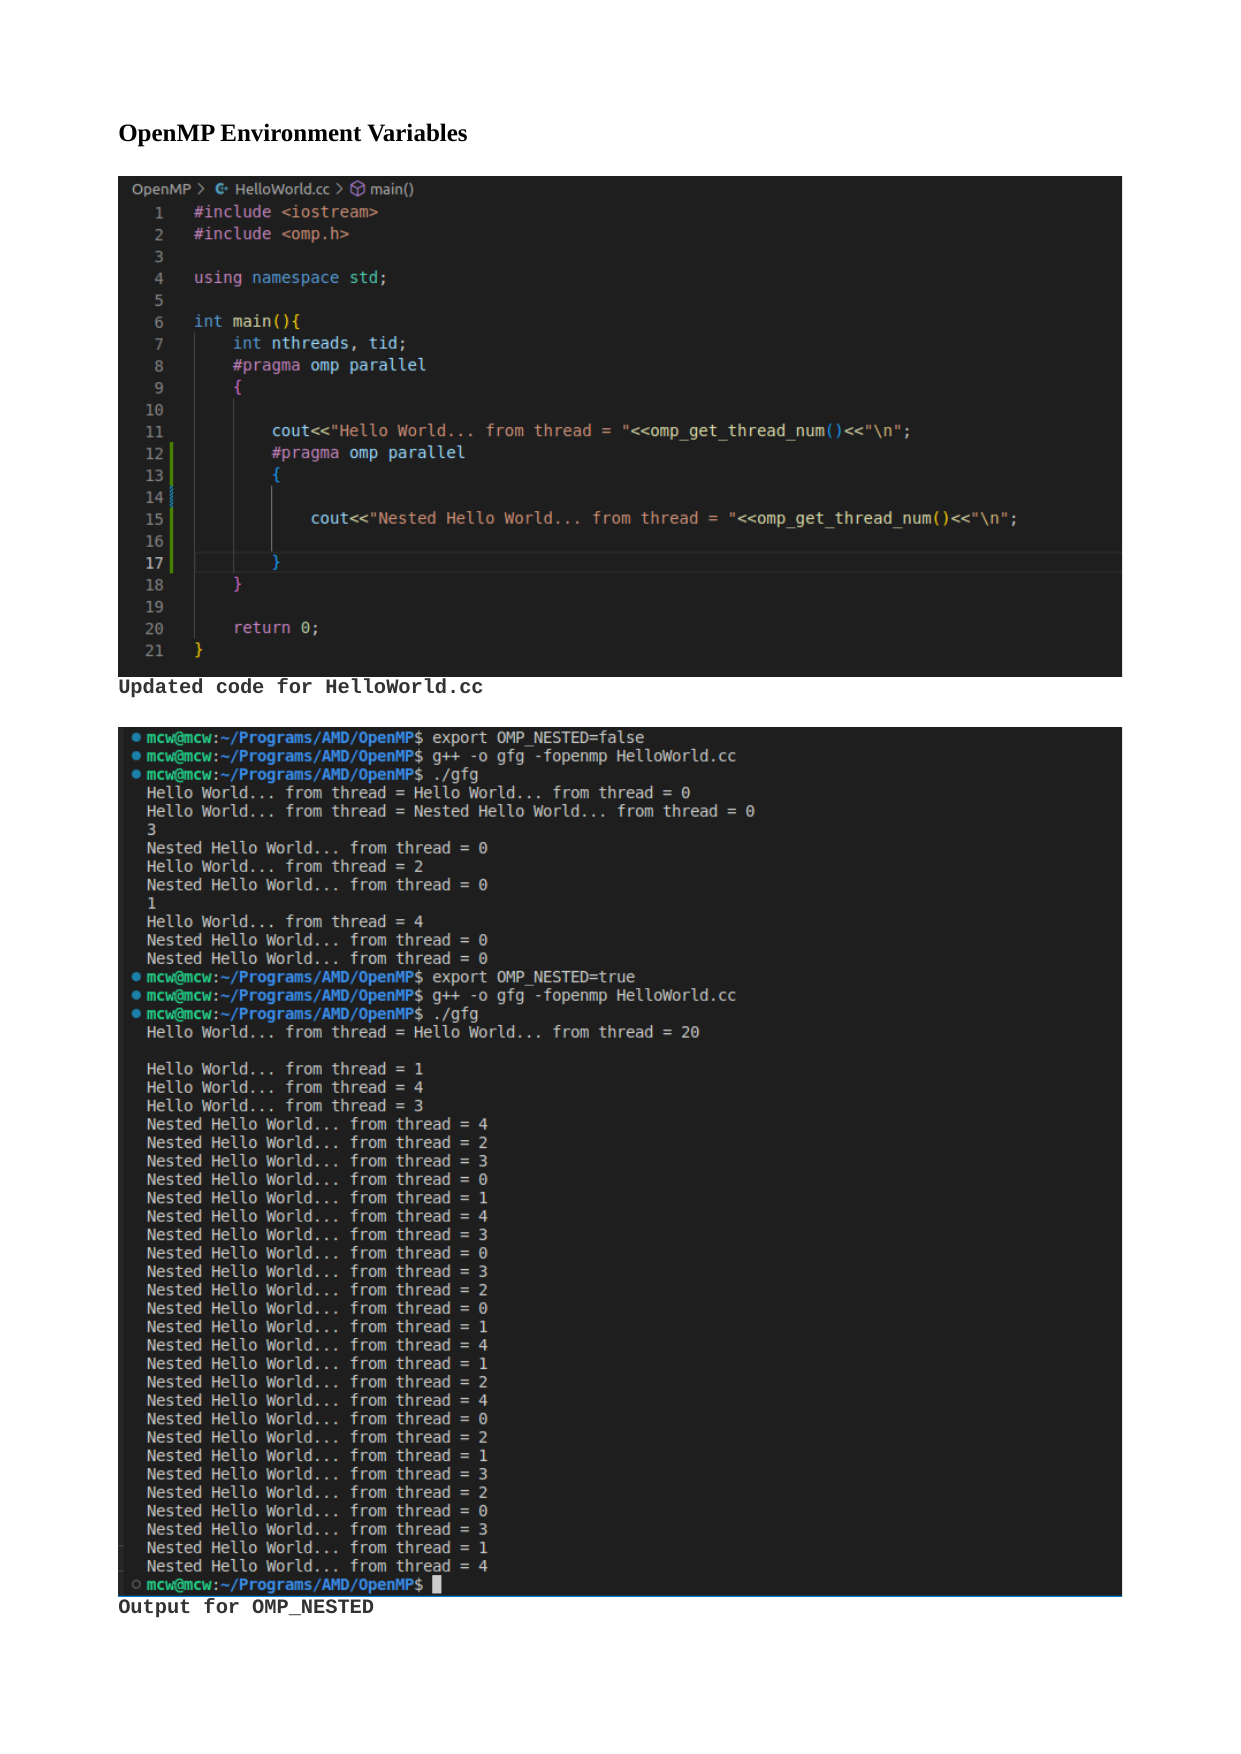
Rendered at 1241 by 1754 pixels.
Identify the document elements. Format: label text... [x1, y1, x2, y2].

text Updated code for HelloWorld.cc [118, 677, 1122, 699]
picture [118, 176, 1123, 677]
picture [118, 727, 1123, 1597]
text Output for OMP_NESTED [118, 1597, 1122, 1620]
